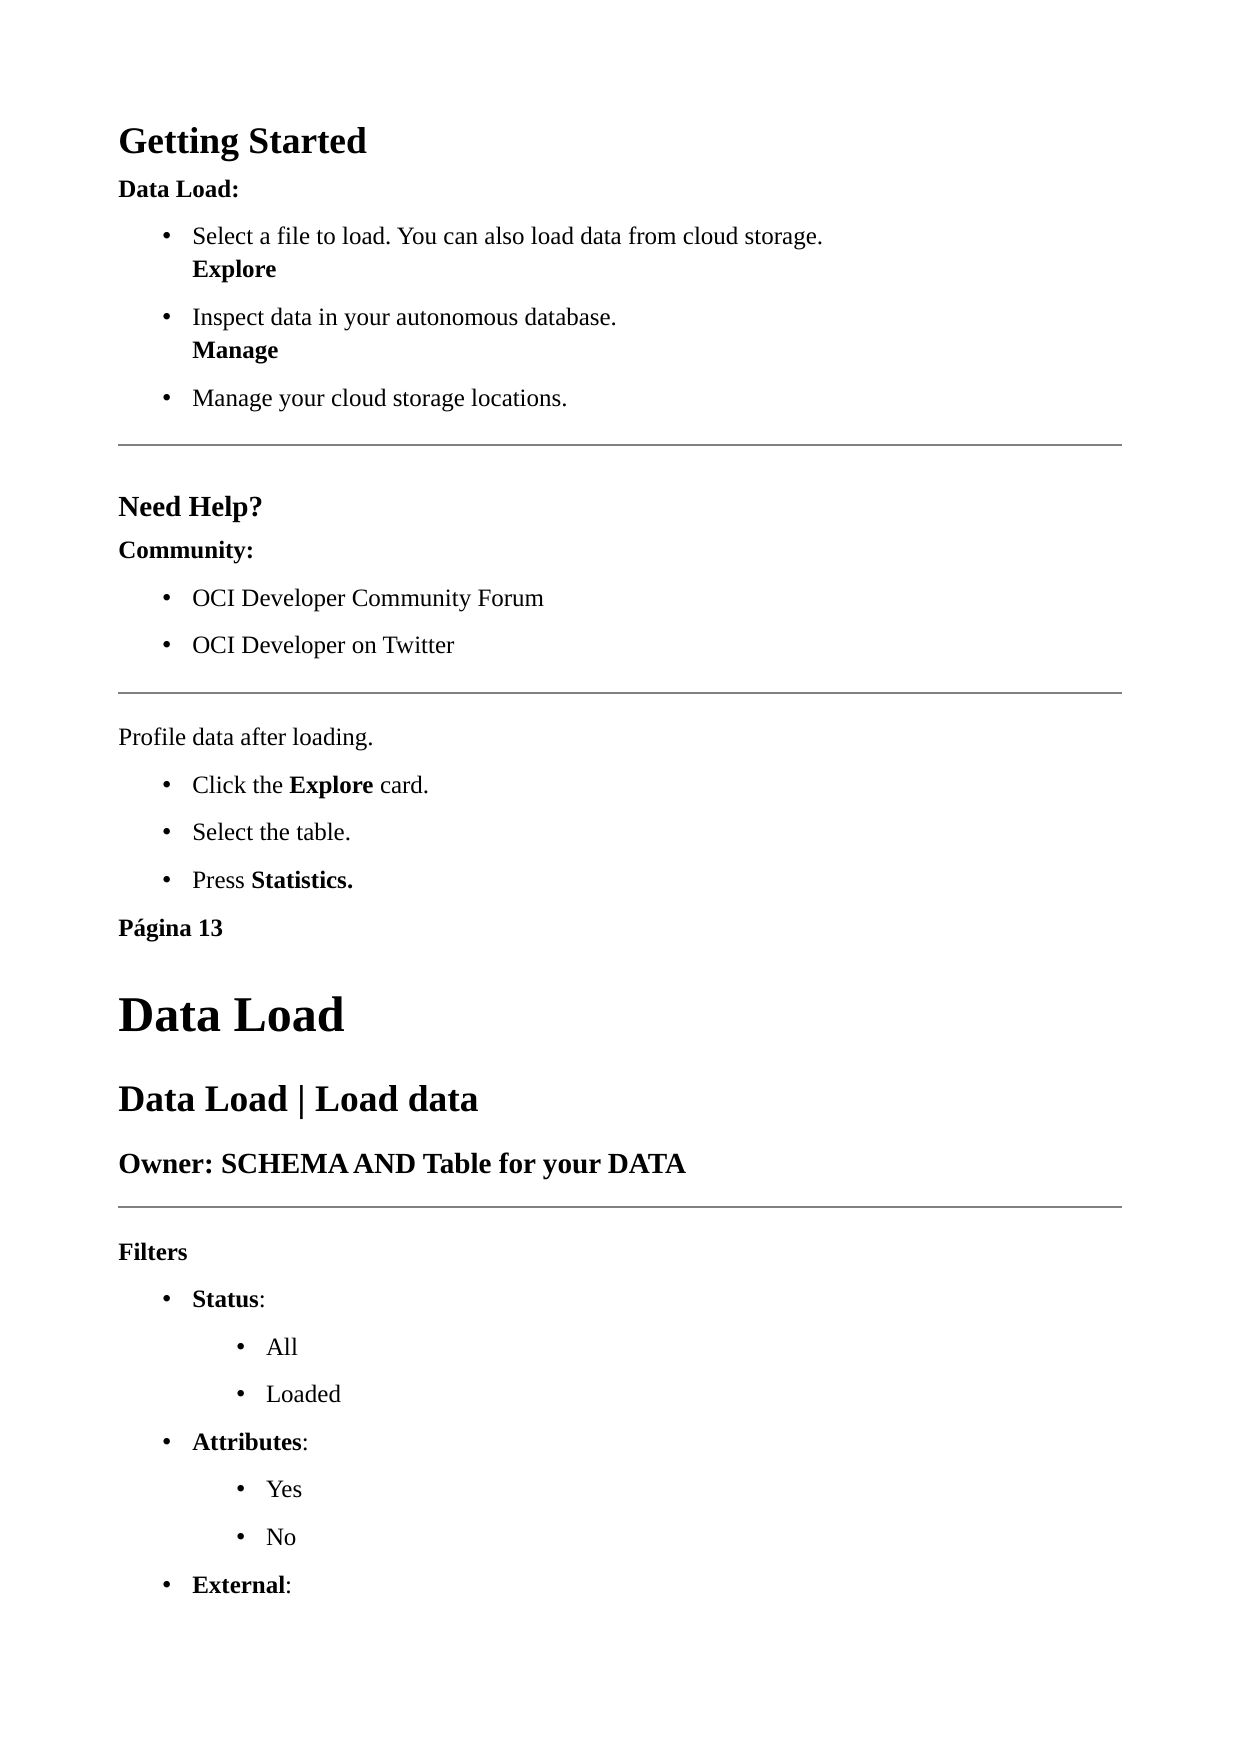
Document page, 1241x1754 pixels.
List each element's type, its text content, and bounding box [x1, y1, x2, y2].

list OCI Developer Community Forum [162, 583, 1122, 611]
text Página 13 [118, 913, 1122, 941]
list All [236, 1332, 1122, 1361]
text Profile data after loading. [118, 722, 1122, 751]
list Yes [236, 1474, 1122, 1503]
list Click the Explore card. [162, 770, 1122, 798]
list No [236, 1522, 1122, 1551]
list Attributes: [162, 1427, 1122, 1456]
list Select a file to load. You can also load data from cloud storage. Explore [162, 221, 1122, 283]
subtitle Getting Started [118, 118, 1122, 161]
list Manage your cloud storage locations. [162, 383, 1122, 411]
text Filters [118, 1237, 1122, 1265]
text Data Load: [118, 174, 1122, 202]
text Community: [118, 535, 1122, 564]
list External: [162, 1570, 1122, 1598]
list OCI Developer on Twitter [162, 630, 1122, 659]
subtitle Data Load | Load data [118, 1076, 1122, 1119]
subtitle Need Help? [118, 489, 1122, 523]
list Loaded [236, 1379, 1122, 1408]
list Select the table. [162, 817, 1122, 846]
subtitle Owner: SCHEMA AND Table for your DATA [118, 1146, 1122, 1180]
subtitle Data Load [118, 985, 1122, 1043]
list Inspect data in your autonomous database. Manage [162, 302, 1122, 364]
list Press Statistics. [162, 865, 1122, 894]
list Status: [162, 1284, 1122, 1313]
